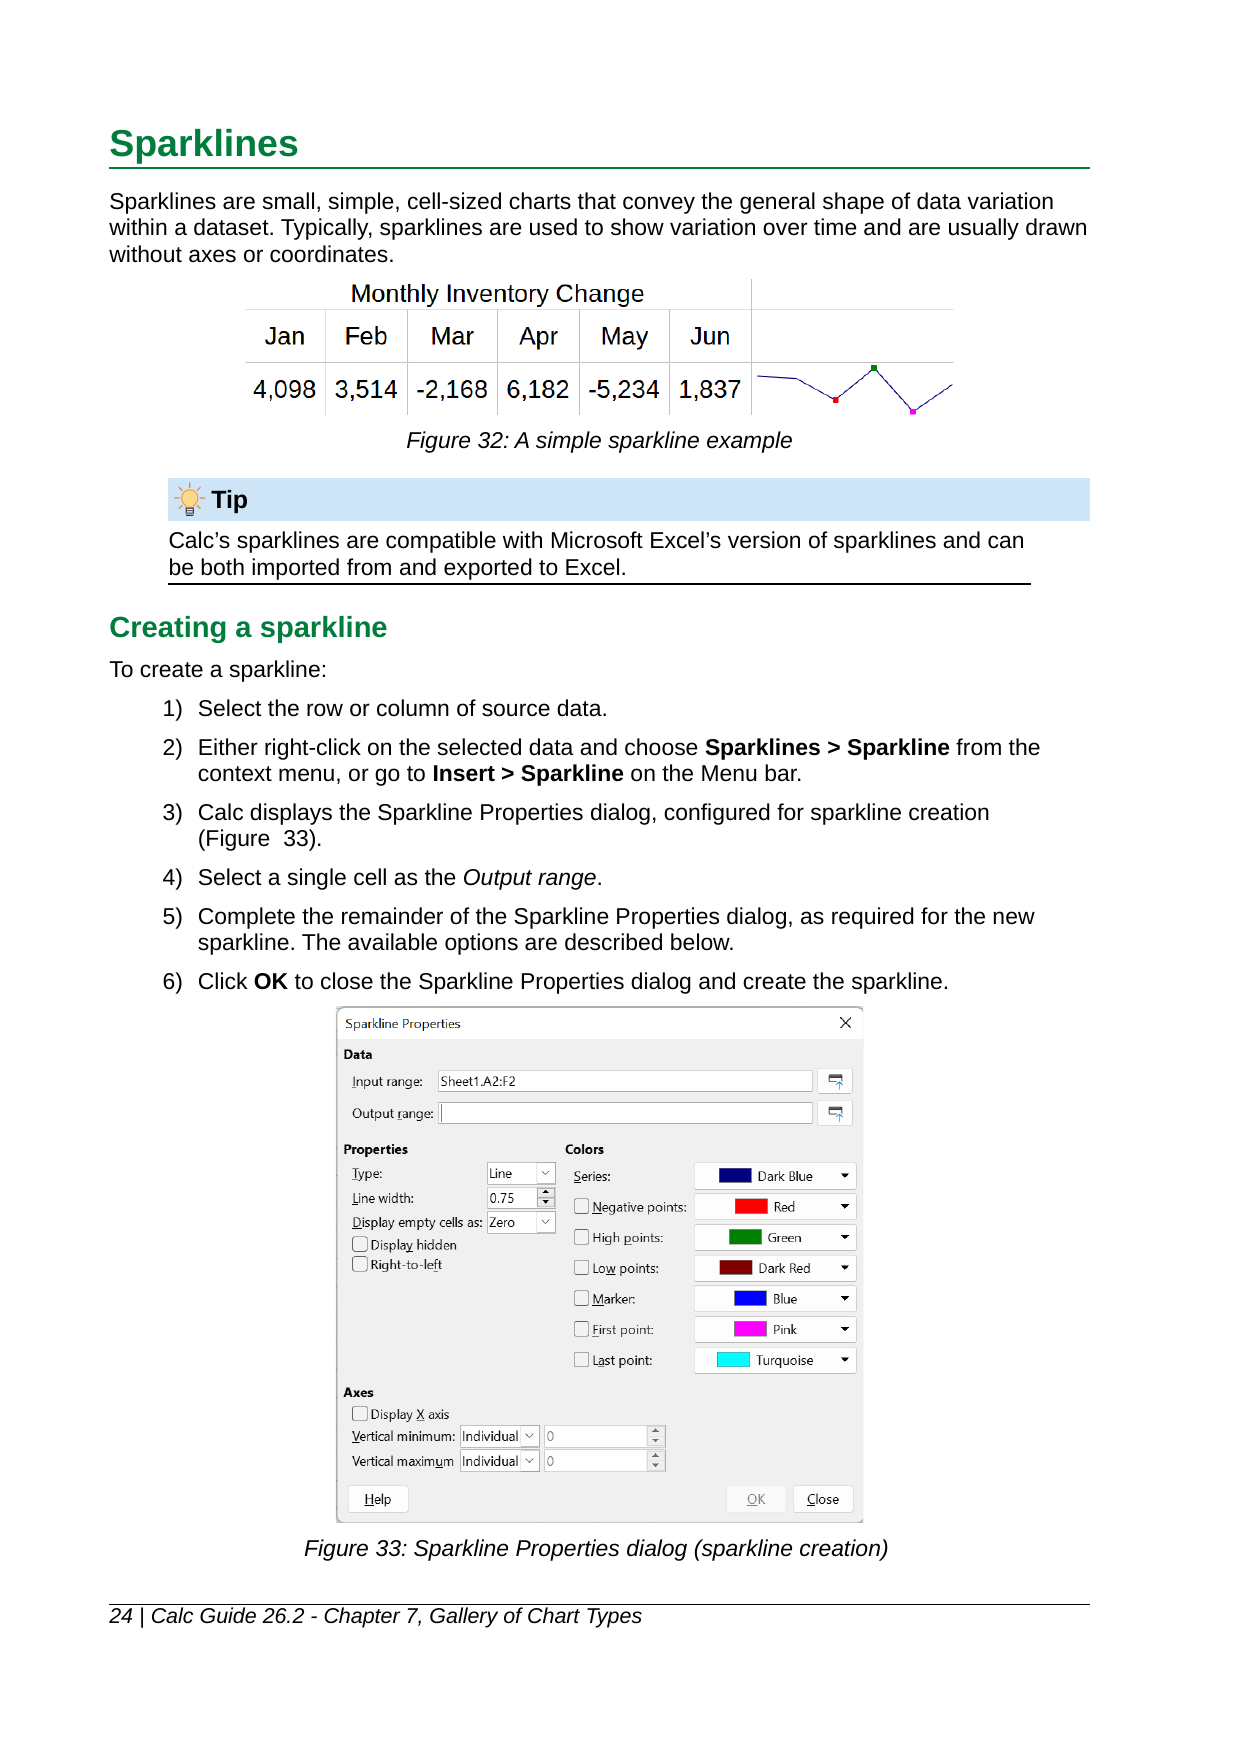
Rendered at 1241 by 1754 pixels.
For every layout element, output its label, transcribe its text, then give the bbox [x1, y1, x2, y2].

picture [245, 279, 954, 415]
text Sparklines are small, simple, cell-sized charts that convey the general shape of data variation within a dataset. Typically, sparklines are used to show variation over time and are usually drawn without axes or coordinates. [109, 188, 1090, 267]
list Click OK to close the Sparkline Properties dialog and create the sparkline. [183, 968, 1090, 994]
text Figure 32: A simple sparkline example [245, 427, 953, 453]
list To create a sparkline: [109, 656, 1090, 682]
list Select the row or column of source data. [183, 694, 1090, 721]
list Calc displays the Sparkline Properties dialog, configured for sparkline creation (Figure 33). [183, 799, 1090, 851]
list Select a single cell as the Output range. [183, 864, 1090, 890]
picture [335, 1006, 864, 1523]
subtitle Sparklines [109, 121, 1090, 167]
text Calc’s sparklines are compatible with Microsoft Excel’s version of sparklines and can be both imported from and exported to Excel. [168, 527, 1031, 583]
list Either right-click on the selected data and choose Sparklines > Sparkline from the context menu, or go to Insert > Sparkline on the Menu bar. [183, 733, 1090, 786]
list Complete the remainder of the Sparkline Properties dialog, as required for the new sparkline. The available options are described below. [183, 903, 1090, 955]
text Figure 33: Sparkline Properties dialog (sparkline creation) [304, 1535, 895, 1562]
subtitle Tip [168, 478, 1090, 521]
subtitle Creating a sparkline [109, 610, 1090, 643]
